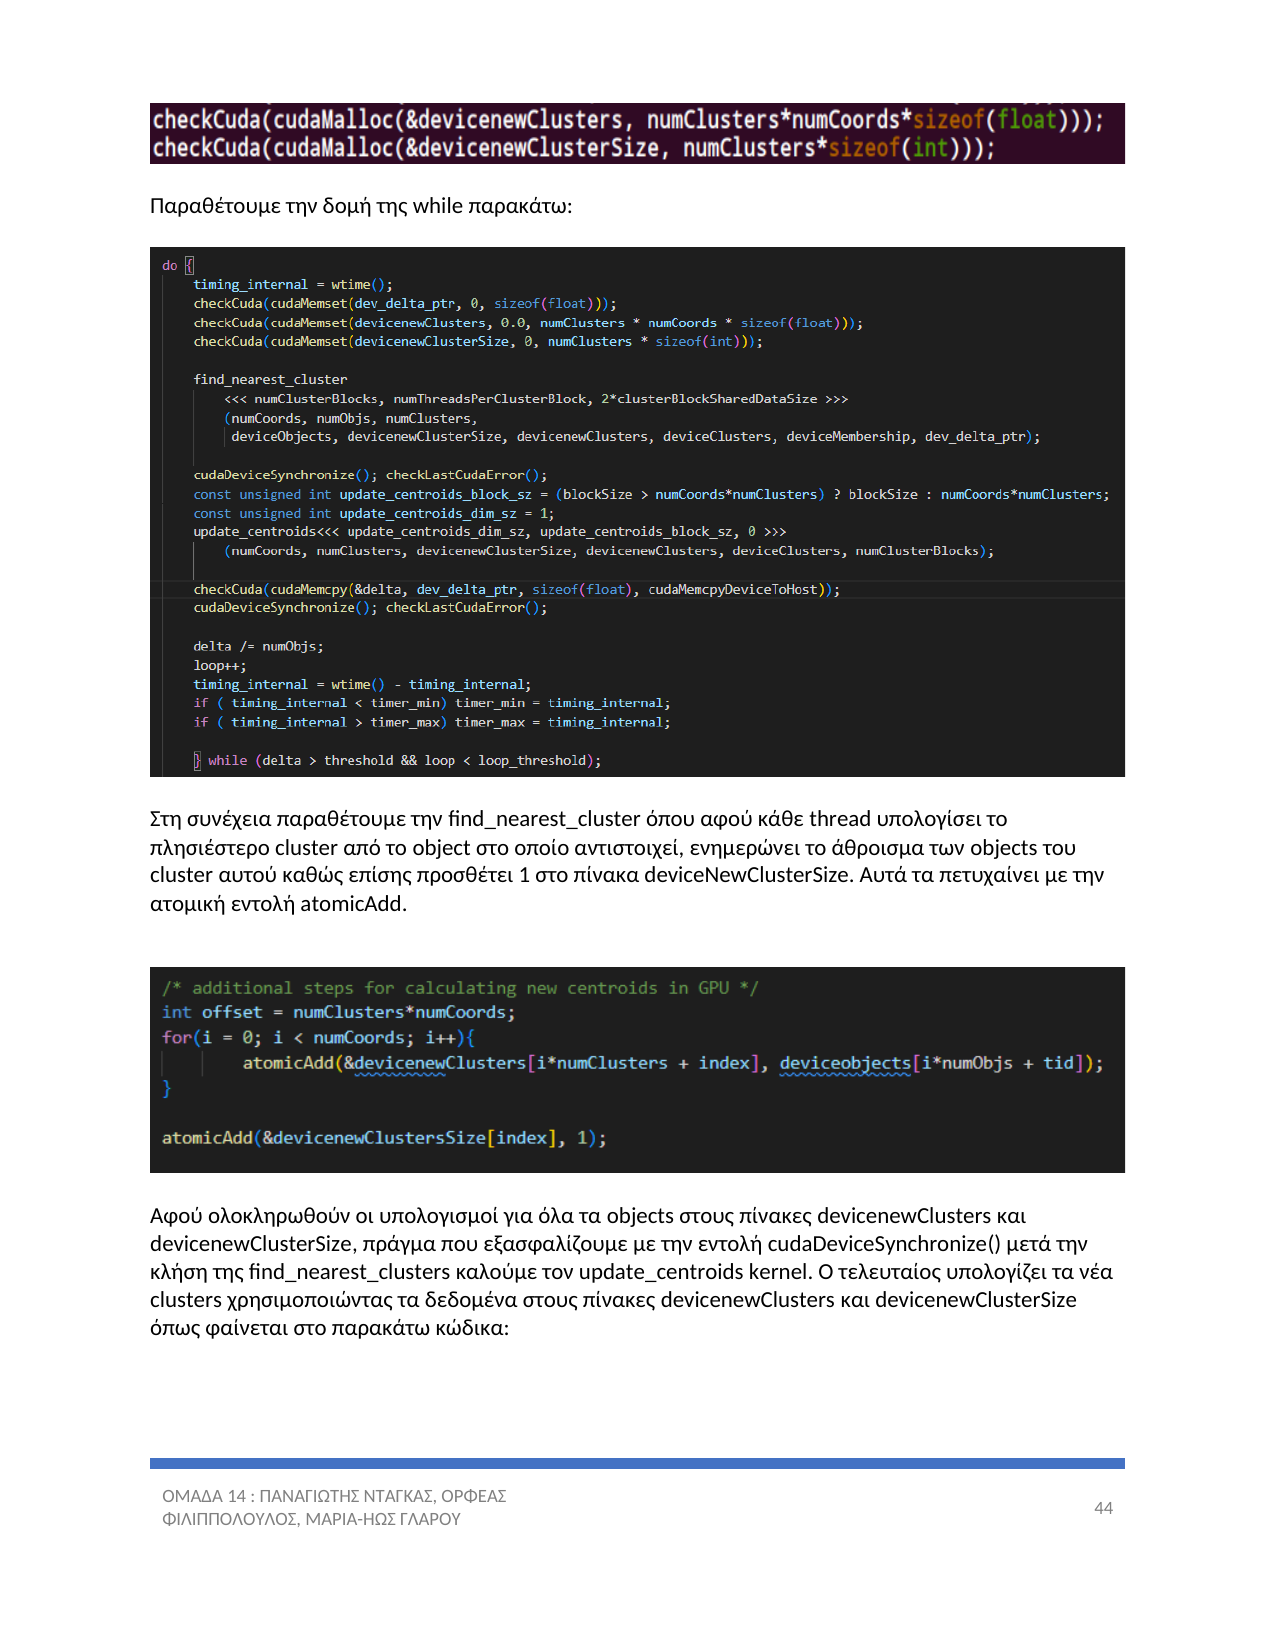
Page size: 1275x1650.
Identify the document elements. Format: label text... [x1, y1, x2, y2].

text Αφού ολοκληρωθούν οι υπολογισμοί για όλα τα objects στους πίνακες devicenewClusters και devicenewClusterSize, πράγμα που εξασφαλίζουμε με την εντολή cudaDeviceSynchronize() μετά την κλήση της find_nearest_clusters καλούμε τον update_centroids kernel. Ο τελευταίος υπολογίζει τα νέα clusters χρησιμοποιώντας τα δεδομένα στους πίνακες devicenewClusters και devicenewClusterSize όπως φαίνεται στο παρακάτω κώδικα: [150, 1201, 1125, 1341]
text Παραθέτουμε την δομή της while παρακάτω: [150, 191, 1125, 219]
text Στη συνέχεια παραθέτουμε την find_nearest_cluster όπου αφού κάθε thread υπολογίσει το πλησιέστερο cluster από το object στο οποίο αντιστοιχεί, ενημερώνει το άθροισμα των objects του cluster αυτού καθώς επίσης προσθέτει 1 στο πίνακα deviceNewClusterSize. Αυτά τα πετυχαίνει με την ατομική εντολή atomicAdd. [150, 804, 1125, 917]
